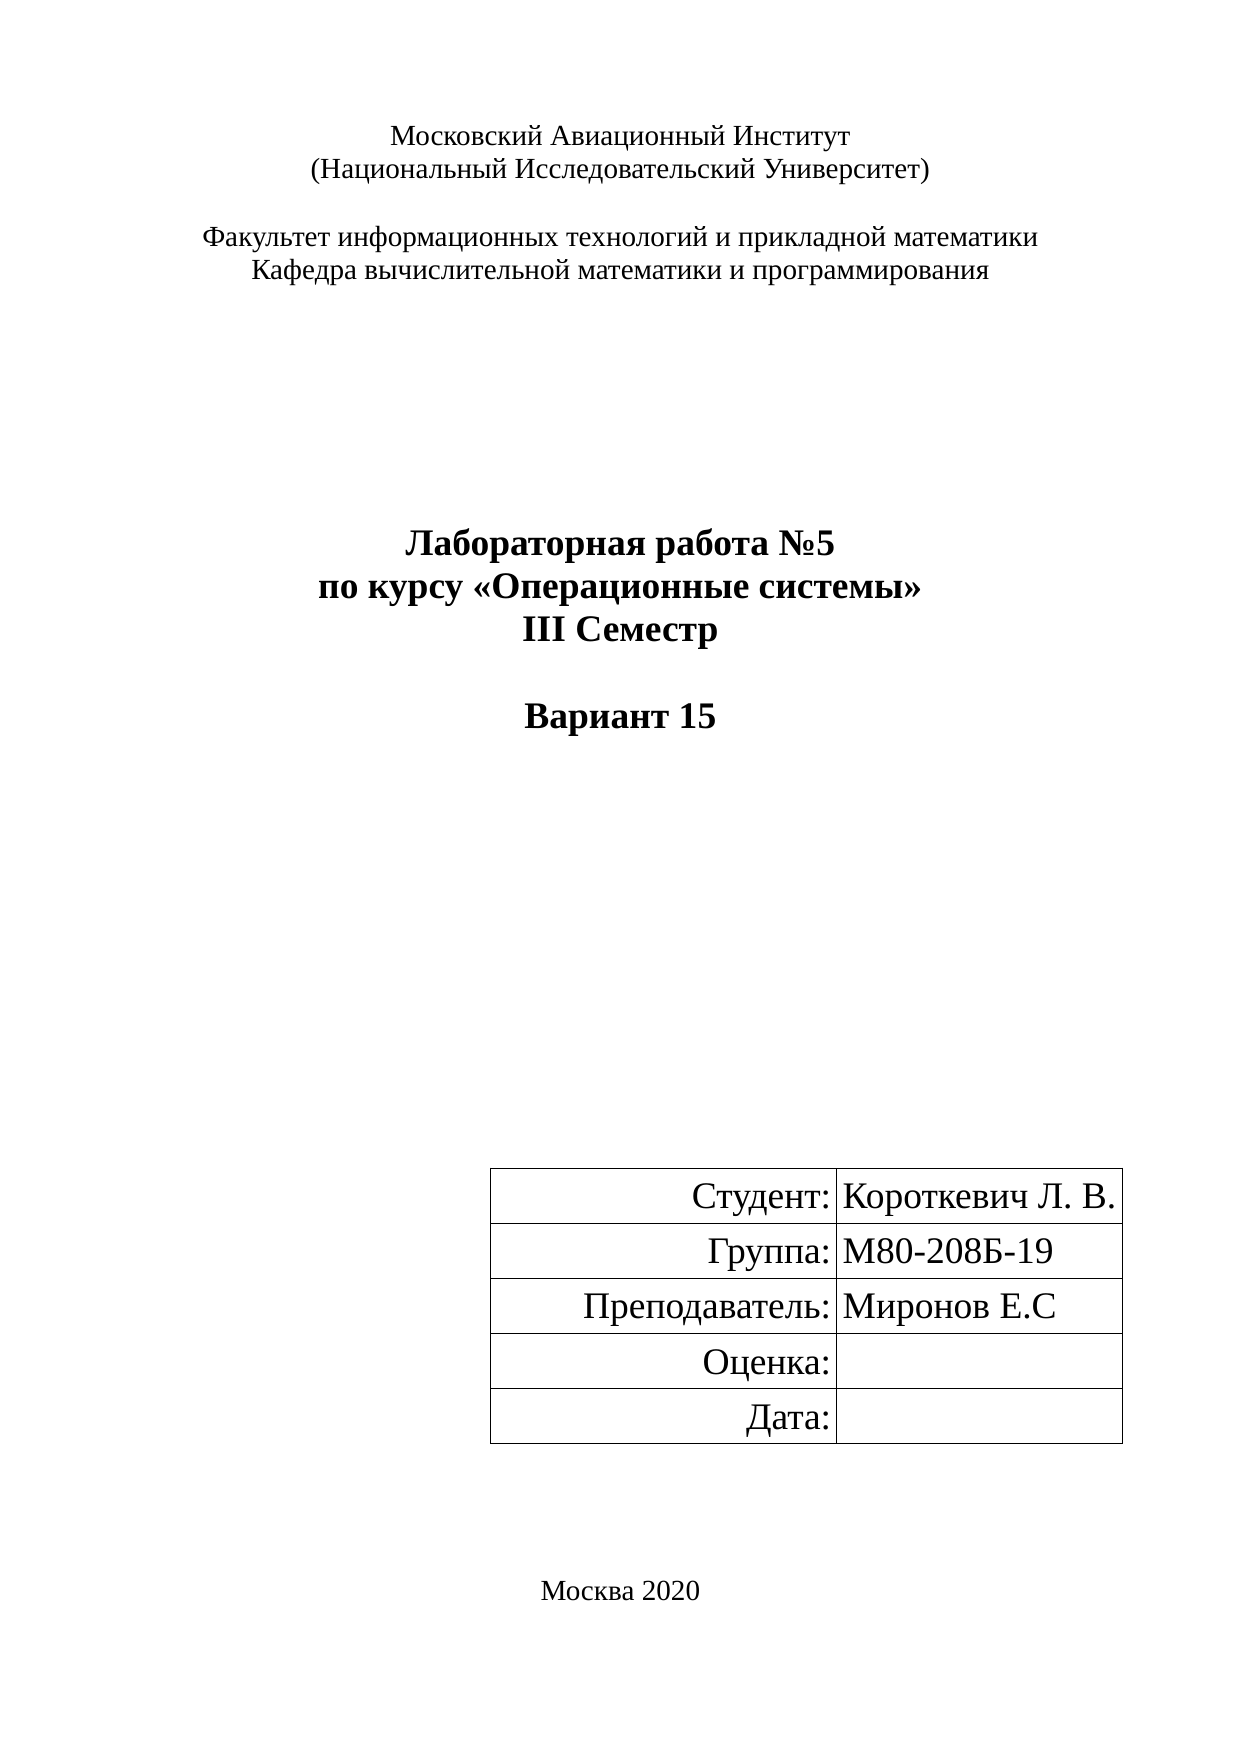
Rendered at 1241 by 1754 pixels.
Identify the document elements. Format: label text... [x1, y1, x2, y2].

text Москва 2020 [118, 1573, 1122, 1606]
text Лабораторная работа №5 [118, 521, 1122, 564]
table_cell Дата: [491, 1389, 836, 1443]
text Кафедра вычислительной математики и программирования [118, 252, 1122, 286]
text Факультет информационных технологий и прикладной математики [118, 219, 1122, 252]
table_cell Группа: [491, 1224, 836, 1278]
text (Национальный Исследовательский Университет) [118, 152, 1122, 185]
text по курсу «Операционные системы» [118, 564, 1122, 607]
table_cell Миронов Е.С [837, 1279, 1122, 1333]
table_header Студент: [491, 1169, 836, 1223]
table_cell [837, 1389, 1122, 1443]
table_cell М80-208Б-19 [837, 1224, 1122, 1278]
text Московский Авиационный Институт [118, 118, 1122, 152]
text Вариант 15 [118, 693, 1122, 736]
table_header Короткевич Л. В. [837, 1169, 1122, 1223]
table_cell [837, 1334, 1122, 1388]
table_cell Преподаватель: [491, 1279, 836, 1333]
text III Семестр [118, 607, 1122, 650]
table_cell Оценка: [491, 1334, 836, 1388]
